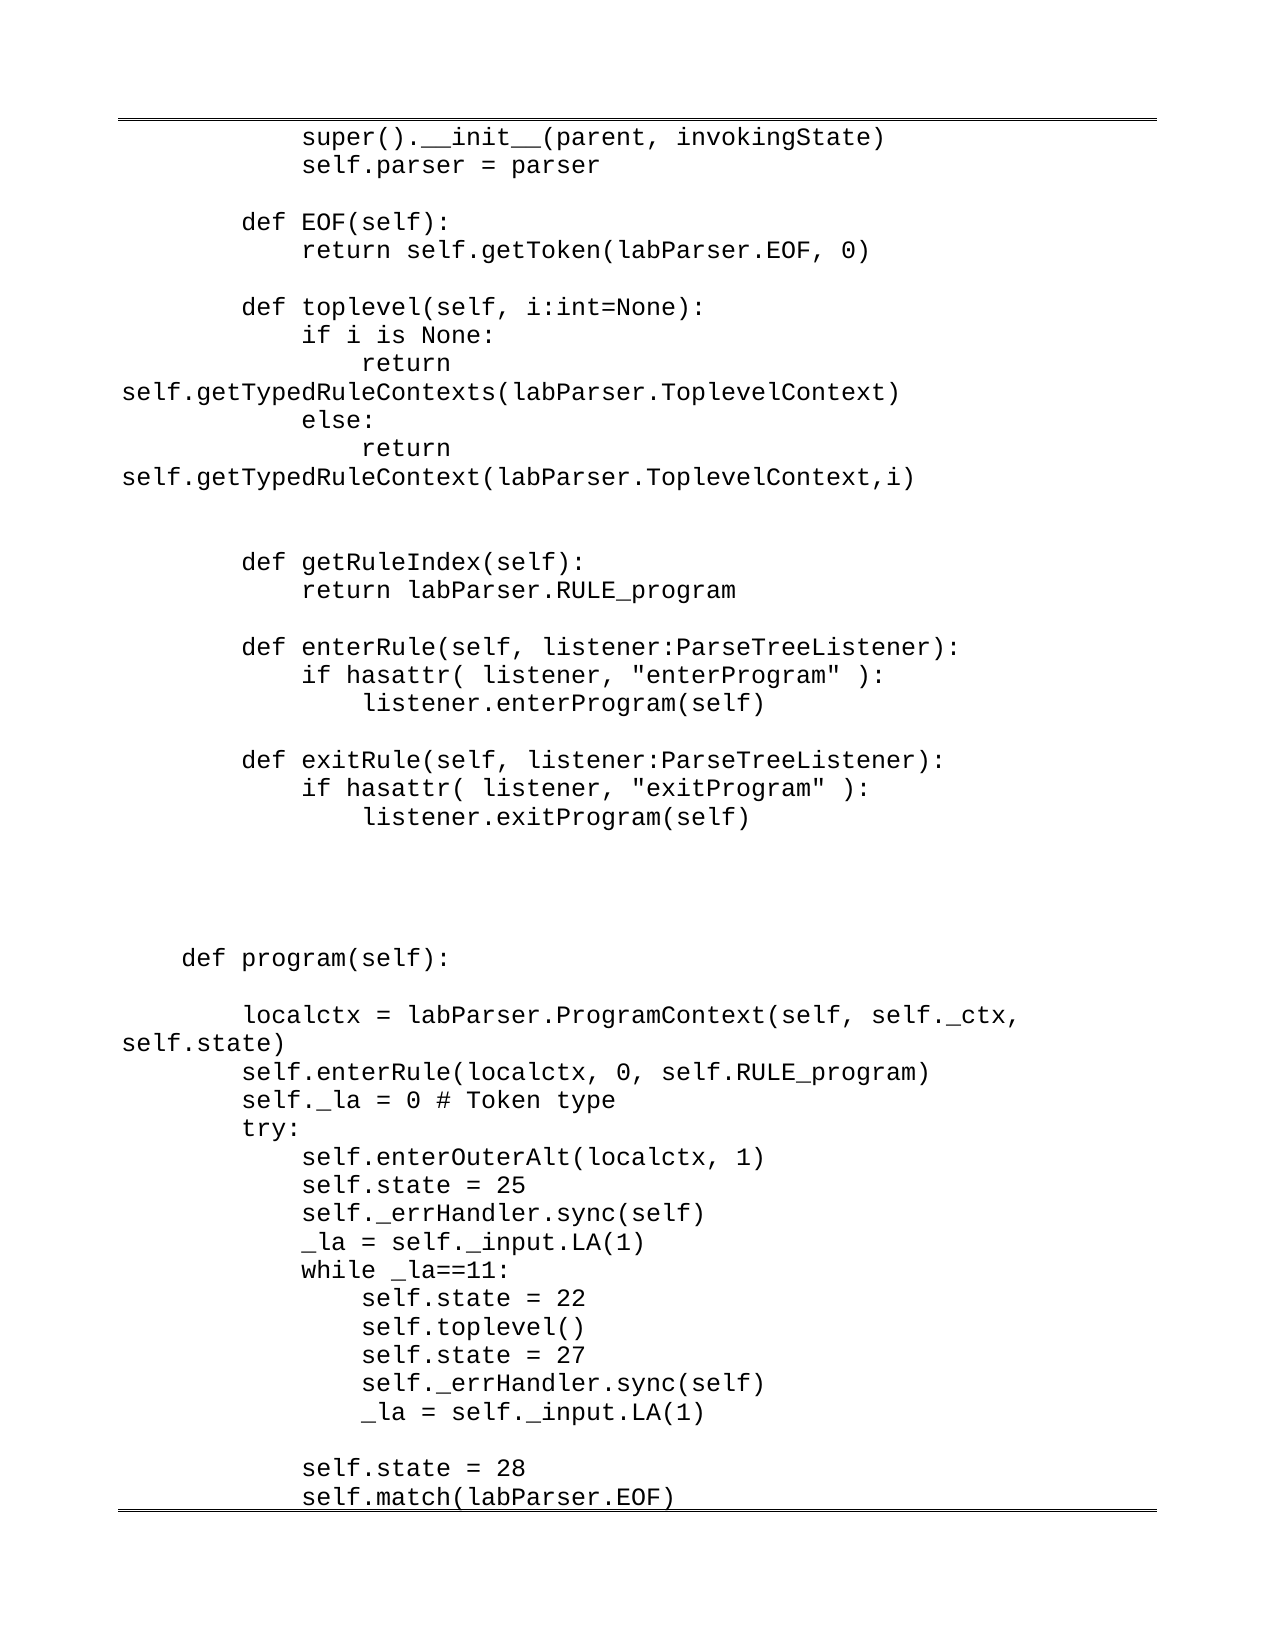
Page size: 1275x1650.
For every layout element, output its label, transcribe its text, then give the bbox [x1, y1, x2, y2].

text self.state = 22 [118, 1280, 1157, 1308]
text return labParser.RULE_program [118, 571, 1157, 606]
text self.toplevel() [118, 1308, 1157, 1336]
text listener.exitProgram(self) [118, 798, 1157, 832]
text super().__init__(parent, invokingState) [118, 121, 1157, 146]
text self.enterRule(localctx, 0, self.RULE_program) [118, 1053, 1157, 1081]
text localctx = labParser.ProgramContext(self, self._ctx, self.state) [118, 996, 1157, 1053]
text self.match(labParser.EOF) [118, 1478, 1157, 1509]
text if hasattr( listener, "exitProgram" ): [118, 770, 1157, 798]
text while _la==11: [118, 1251, 1157, 1280]
text def enterRule(self, listener:ParseTreeListener): [118, 628, 1157, 656]
text self.state = 28 [118, 1450, 1157, 1478]
text def getRuleIndex(self): [118, 543, 1157, 571]
text def program(self): [118, 940, 1157, 974]
text if hasattr( listener, "enterProgram" ): [118, 656, 1157, 685]
text return self.getTypedRuleContext(labParser.ToplevelContext,i) [118, 430, 1157, 492]
text try: [118, 1110, 1157, 1138]
text def toplevel(self, i:int=None): [118, 288, 1157, 316]
text else: [118, 401, 1157, 430]
text self._la = 0 # Token type [118, 1081, 1157, 1110]
text self._errHandler.sync(self) [118, 1195, 1157, 1223]
text listener.enterProgram(self) [118, 685, 1157, 719]
text if i is None: [118, 316, 1157, 345]
text self.parser = parser [118, 146, 1157, 181]
text self.enterOuterAlt(localctx, 1) [118, 1138, 1157, 1166]
text self.state = 27 [118, 1336, 1157, 1365]
text def exitRule(self, listener:ParseTreeListener): [118, 741, 1157, 770]
text return self.getToken(labParser.EOF, 0) [118, 231, 1157, 266]
text return self.getTypedRuleContexts(labParser.ToplevelContext) [118, 345, 1157, 401]
text def EOF(self): [118, 203, 1157, 231]
text self.state = 25 [118, 1166, 1157, 1195]
text self._errHandler.sync(self) [118, 1365, 1157, 1393]
text _la = self._input.LA(1) [118, 1393, 1157, 1427]
text _la = self._input.LA(1) [118, 1223, 1157, 1251]
